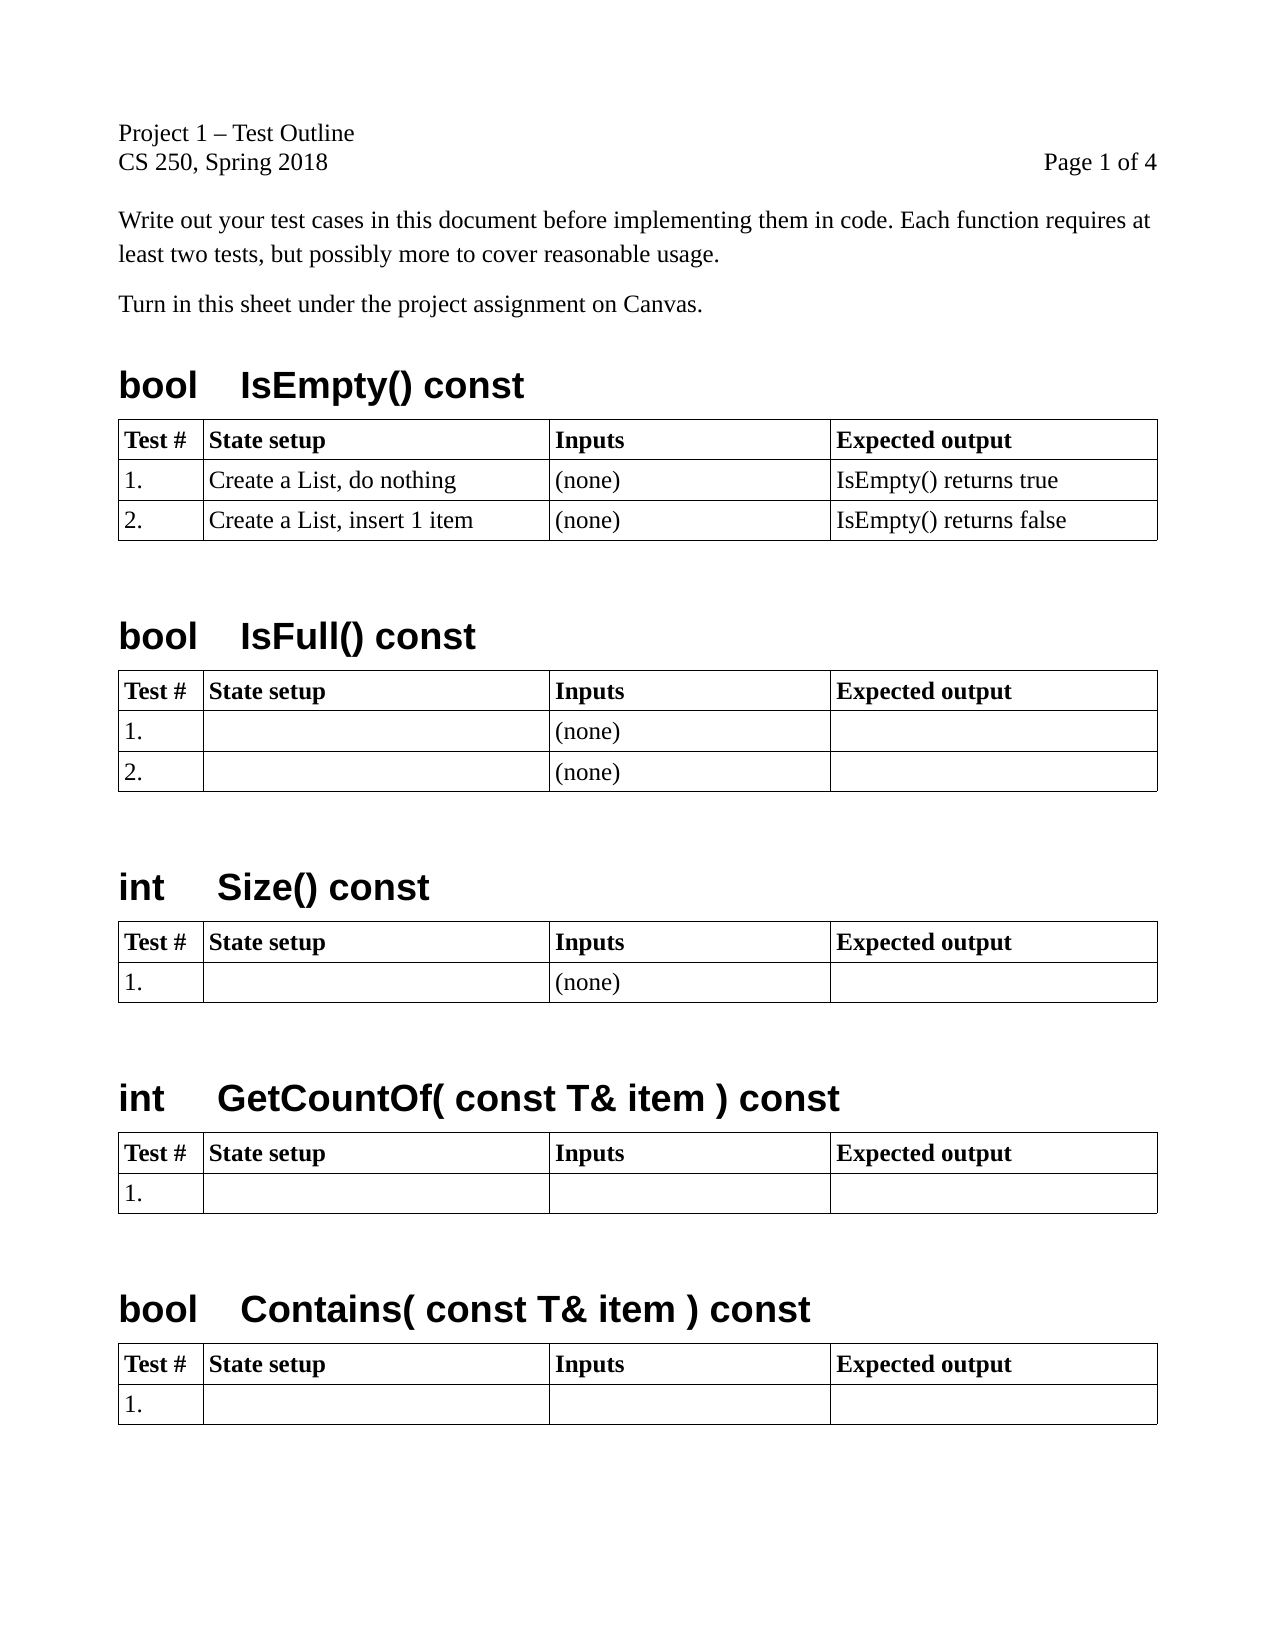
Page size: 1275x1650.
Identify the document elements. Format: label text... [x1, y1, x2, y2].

table_header Test # [119, 922, 203, 962]
table_cell 1. [119, 1385, 203, 1424]
table_header State setup [204, 1133, 549, 1173]
subtitle int GetCountOf( const T& item ) const [118, 1076, 1157, 1120]
table_header Expected output [831, 671, 1157, 710]
table_header Inputs [550, 420, 830, 459]
table_cell (none) [550, 460, 830, 499]
table_cell 1. [119, 1174, 203, 1213]
table_cell (none) [550, 501, 830, 540]
table_header Inputs [550, 671, 830, 710]
table_cell 1. [119, 963, 203, 1002]
table_header Expected output [831, 420, 1157, 459]
table_cell [831, 1174, 1157, 1213]
table_header State setup [204, 671, 549, 710]
text Turn in this sheet under the project assignment on Canvas. [118, 289, 1157, 317]
table_header Test # [119, 671, 203, 710]
subtitle bool IsEmpty() const [118, 363, 1157, 406]
table_header Expected output [831, 1344, 1157, 1383]
table_header Test # [119, 1133, 203, 1173]
table_cell Create a List, insert 1 item [204, 501, 549, 540]
table_cell [204, 752, 549, 791]
table_cell [831, 711, 1157, 751]
table_cell [831, 1385, 1157, 1424]
table_header State setup [204, 420, 549, 459]
table_header State setup [204, 1344, 549, 1383]
table_cell [550, 1174, 830, 1213]
table_cell [204, 1174, 549, 1213]
table_header State setup [204, 922, 549, 962]
table_cell Create a List, do nothing [204, 460, 549, 499]
table_header Inputs [550, 1344, 830, 1383]
table_cell IsEmpty() returns false [831, 501, 1157, 540]
table_cell 1. [119, 460, 203, 499]
table_cell (none) [550, 752, 830, 791]
table_cell [204, 963, 549, 1002]
table_header Test # [119, 1344, 203, 1383]
subtitle bool Contains( const T& item ) const [118, 1287, 1157, 1331]
table_cell 1. [119, 711, 203, 751]
table_cell 2. [119, 501, 203, 540]
table_header Inputs [550, 922, 830, 962]
subtitle int Size() const [118, 865, 1157, 909]
table_cell [831, 752, 1157, 791]
table_header Expected output [831, 922, 1157, 962]
table_cell [550, 1385, 830, 1424]
table_cell (none) [550, 711, 830, 751]
table_cell 2. [119, 752, 203, 791]
table_cell [204, 1385, 549, 1424]
table_cell IsEmpty() returns true [831, 460, 1157, 499]
table_cell [831, 963, 1157, 1002]
table_header Test # [119, 420, 203, 459]
table_cell [204, 711, 549, 751]
subtitle bool IsFull() const [118, 614, 1157, 658]
table_cell (none) [550, 963, 830, 1002]
table_header Inputs [550, 1133, 830, 1173]
table_header Expected output [831, 1133, 1157, 1173]
text Write out your test cases in this document before implementing them in code. Each function requires at least two tests, but possibly more to cover reasonable usage. [118, 205, 1157, 268]
